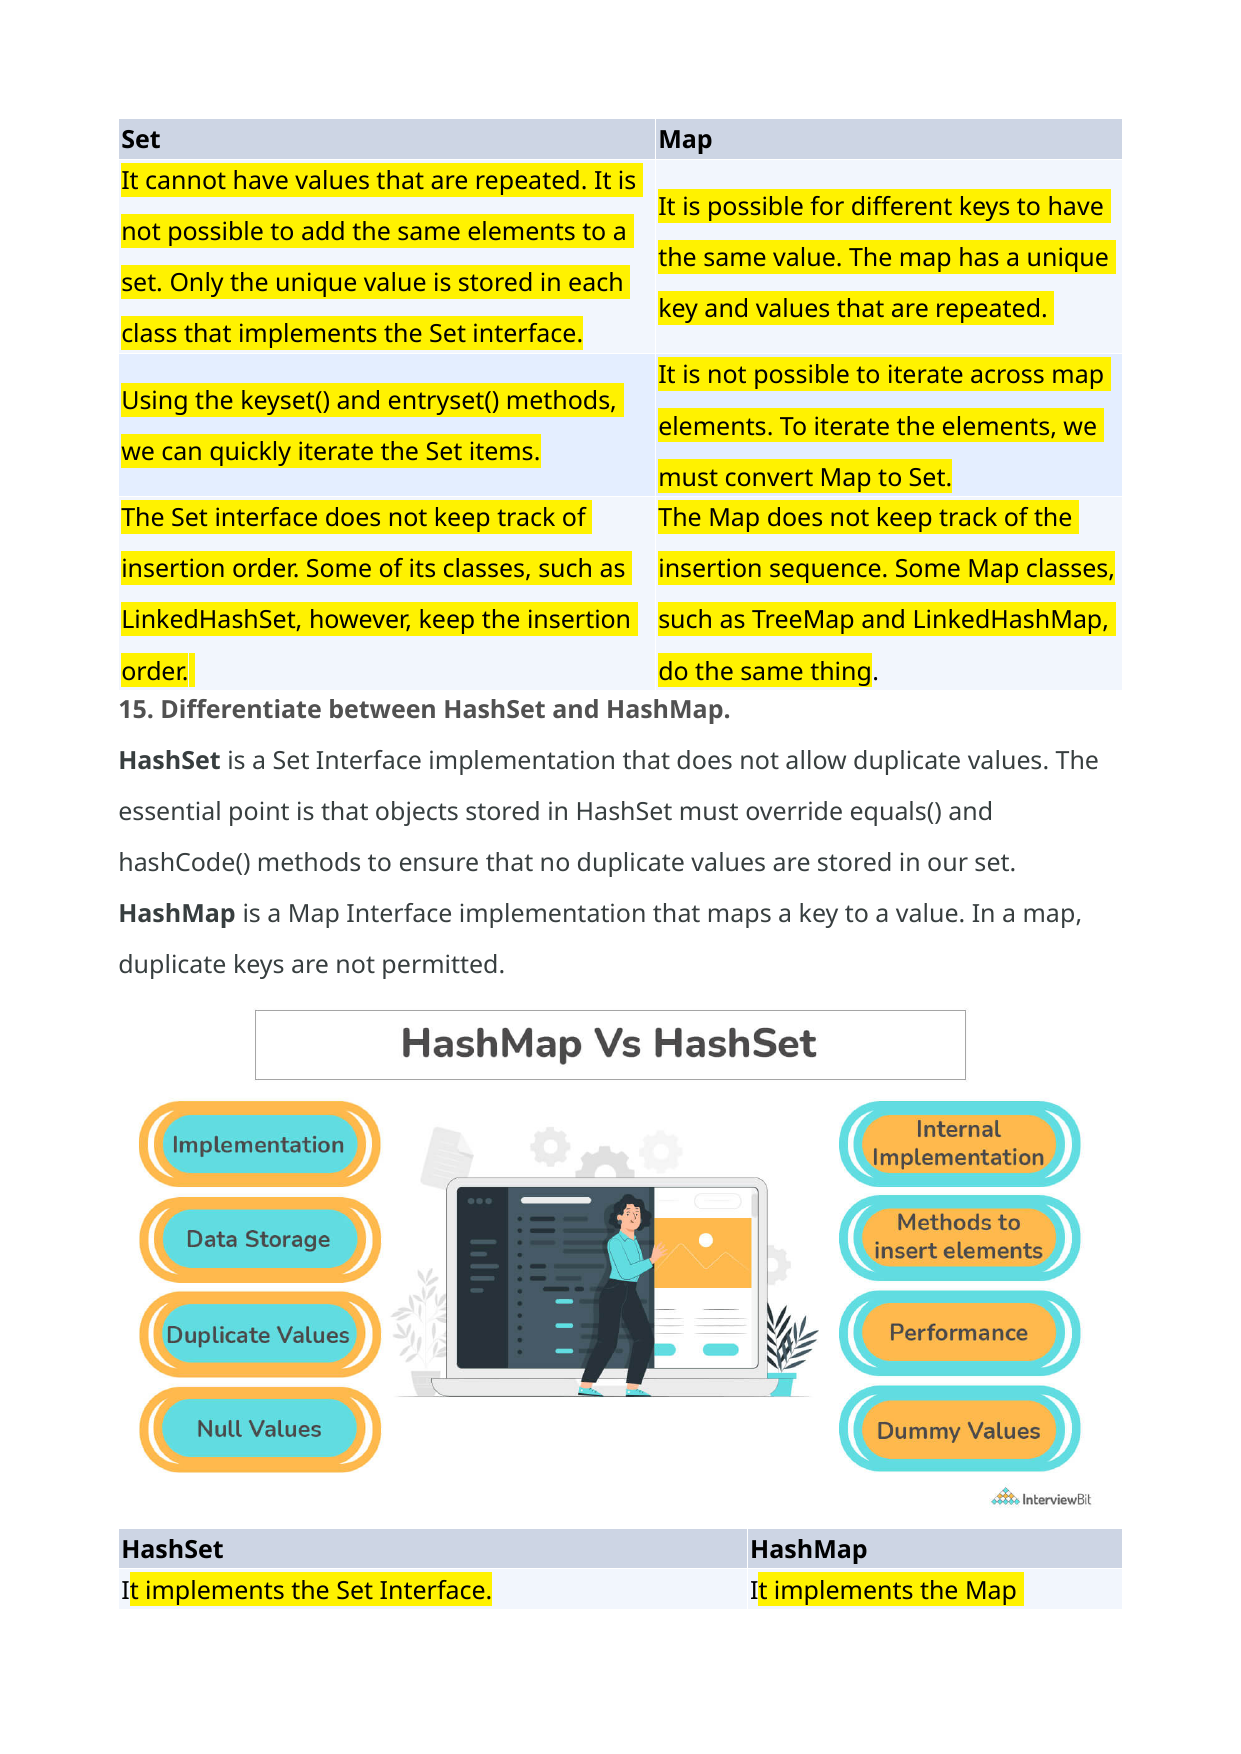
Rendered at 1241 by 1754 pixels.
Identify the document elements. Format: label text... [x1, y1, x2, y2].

table_header Set [119, 119, 655, 159]
table_cell It is not possible to iterate across map elements. To iterate the elements, we must convert Map to Set. [656, 354, 1122, 496]
table_cell Using the keyset() and entryset() methods, we can quickly iterate the Set items. [119, 354, 655, 496]
table_cell It implements the Map [748, 1569, 1122, 1609]
table_header Map [656, 119, 1122, 159]
subtitle 15. Differentiate between HashSet and HashMap. [118, 691, 1122, 725]
table_header HashSet [119, 1529, 747, 1568]
text HashSet is a Set Interface implementation that does not allow duplicate values. The essential point is that objects stored in HashSet must override equals() and hashCode() methods to ensure that no duplicate values are stored in our set. [118, 742, 1122, 878]
text HashMap is a Map Interface implementation that maps a key to a value. In a map, duplicate keys are not permitted. [118, 895, 1122, 981]
table_cell The Set interface does not keep track of insertion order. Some of its classes, such as LinkedHashSet, however, keep the insertion order. [119, 497, 655, 690]
table_cell It implements the Set Interface. [119, 1569, 747, 1609]
table_cell It is possible for different keys to have the same value. The map has a unique key and values that are repeated. [656, 160, 1122, 353]
picture [118, 997, 1101, 1513]
table_cell The Map does not keep track of the insertion sequence. Some Map classes, such as TreeMap and LinkedHashMap, do the same thing. [656, 497, 1122, 690]
table_header HashMap [748, 1529, 1122, 1568]
table_cell It cannot have values that are repeated. It is not possible to add the same elements to a set. Only the unique value is stored in each class that implements the Set interface. [119, 160, 655, 353]
